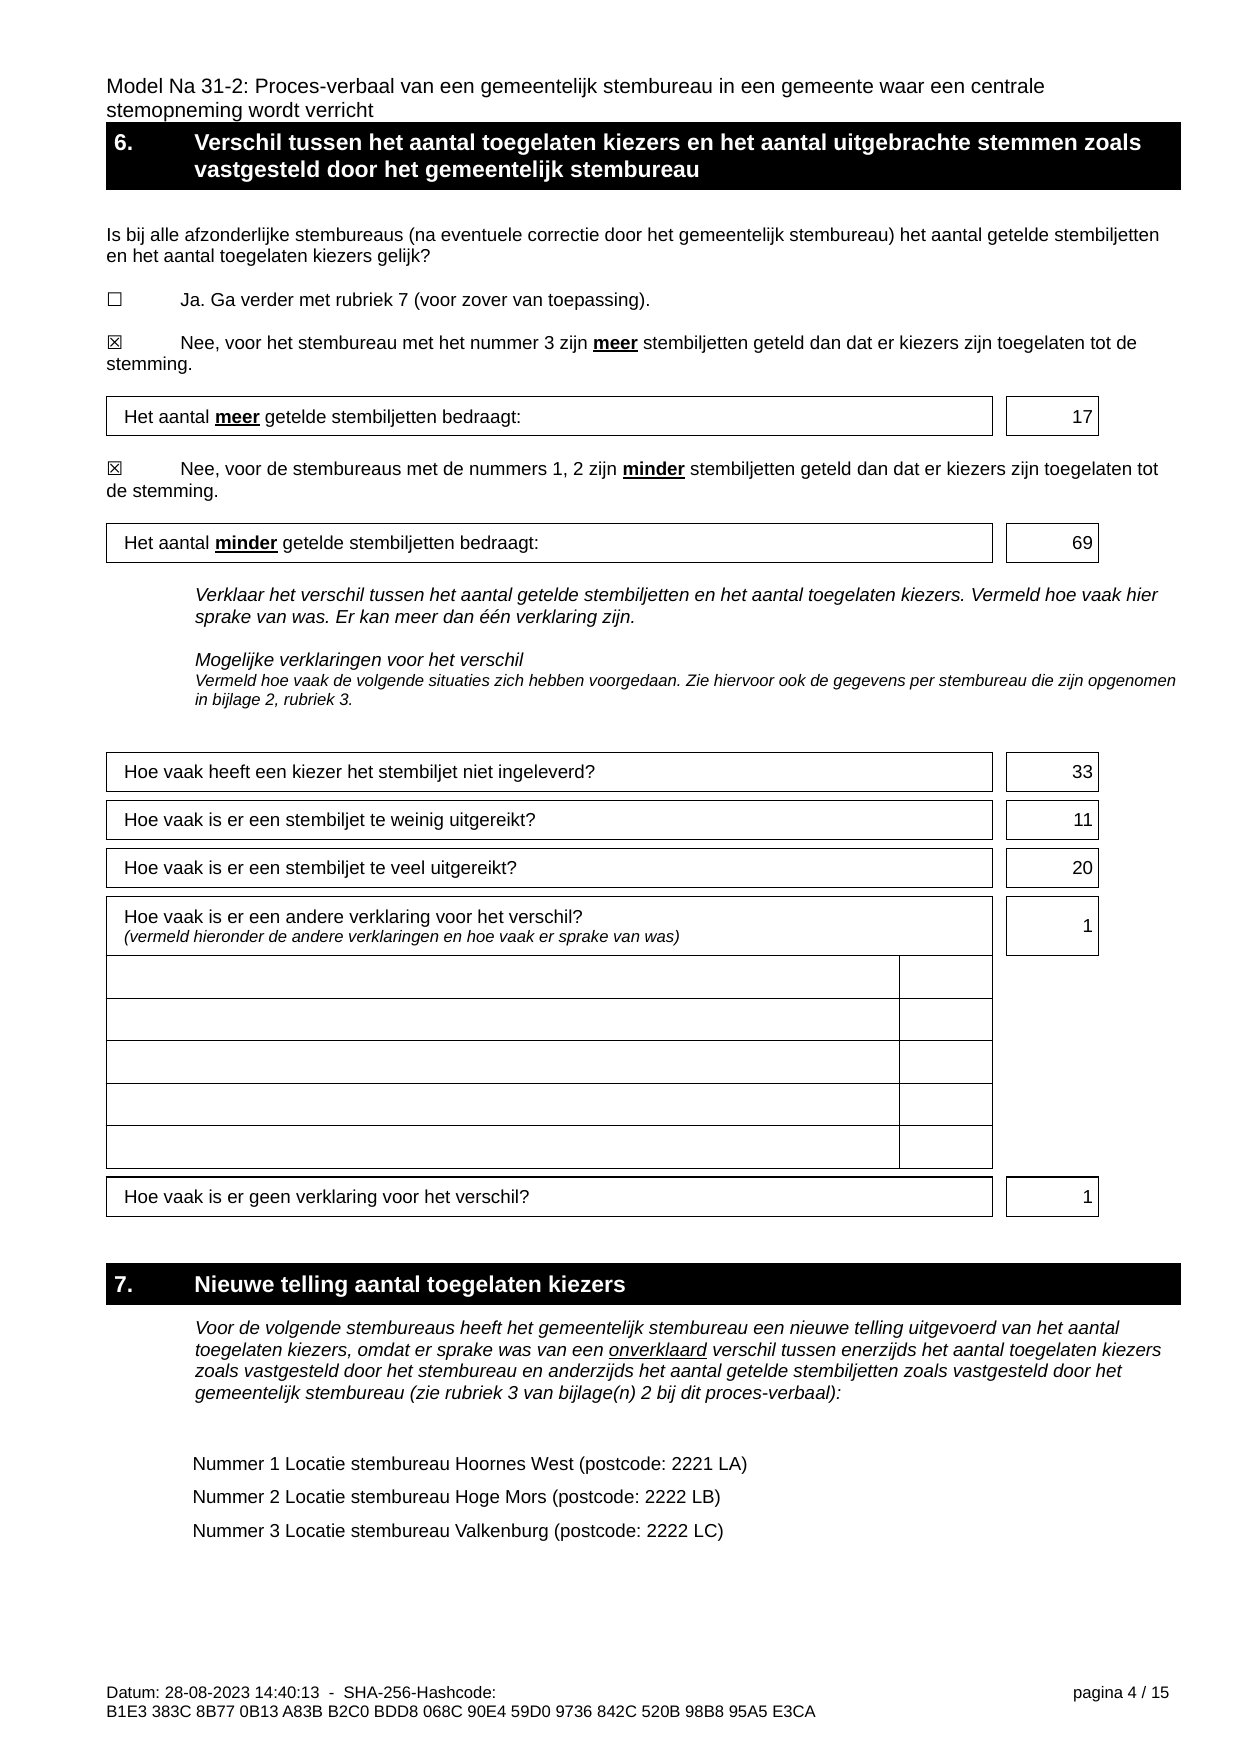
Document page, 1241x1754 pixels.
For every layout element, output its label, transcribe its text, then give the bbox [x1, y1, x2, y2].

table_cell 11 [1007, 801, 1098, 839]
table_cell [1007, 998, 1098, 1040]
table_header [1099, 396, 1181, 435]
table_cell [993, 1125, 1007, 1168]
table_cell [900, 1084, 992, 1125]
table_header [993, 396, 1006, 435]
table_cell [1099, 1083, 1181, 1125]
table_cell [993, 1176, 1006, 1216]
table_cell Hoe vaak is er een stembiljet te veel uitgereikt? [107, 849, 992, 887]
text ☒ Nee, voor de stembureaus met de nummers 1, 2 zijn minder stembiljetten geteld dan dat er kiezers zijn toegelaten tot de stemming. [106, 458, 1181, 501]
table_cell Nummer 2 Locatie stembureau Hoge Mors (postcode: 2222 LB) [192, 1480, 1181, 1513]
subtitle Nieuwe telling aantal toegelaten kiezers [111, 1268, 1177, 1300]
table_header [993, 752, 1006, 791]
table_cell [993, 1040, 1007, 1083]
table_cell [993, 955, 1007, 998]
table_cell [107, 956, 899, 998]
table_cell [107, 1126, 899, 1168]
table_cell [1099, 998, 1181, 1040]
table_cell [993, 800, 1006, 839]
table_cell Hoe vaak is er geen verklaring voor het verschil? [107, 1178, 992, 1216]
table_cell [1007, 1040, 1098, 1083]
text Verklaar het verschil tussen het aantal getelde stembiljetten en het aantal toegelaten kiezers. Vermeld hoe vaak hier sprake van was. Er kan meer dan één verklaring zijn. [195, 584, 1181, 627]
table_cell [993, 1083, 1007, 1125]
table_cell Nummer 3 Locatie stembureau Valkenburg (postcode: 2222 LC) [192, 1514, 1181, 1547]
table_cell [1099, 800, 1181, 839]
table_header Het aantal minder getelde stembiljetten bedraagt: [107, 524, 992, 562]
table_cell [106, 791, 1181, 800]
table_cell [1007, 1125, 1098, 1168]
text Voor de volgende stembureaus heeft het gemeentelijk stembureau een nieuwe telling uitgevoerd van het aantal toegelaten kiezers, omdat er sprake was van een onverklaard verschil tussen enerzijds het aantal toegelaten kiezers zoals vastgesteld door het stembureau en anderzijds het aantal getelde stembiljetten zoals vastgesteld door het gemeentelijk stembureau (zie rubriek 3 van bijlage(n) 2 bij dit proces-verbaal): [195, 1317, 1181, 1403]
table_cell [900, 999, 992, 1040]
table_header 33 [1007, 753, 1098, 791]
table_cell [1007, 956, 1098, 998]
table_cell [106, 1168, 1181, 1176]
table_cell 1 [1007, 897, 1098, 955]
text ☒ Nee, voor het stembureau met het nummer 3 zijn meer stembiljetten geteld dan dat er kiezers zijn toegelaten tot de stemming. [106, 332, 1181, 375]
table_cell [900, 1126, 992, 1168]
table_cell [900, 956, 992, 998]
table_cell [1099, 1125, 1181, 1168]
text Mogelijke verklaringen voor het verschil [195, 649, 1181, 671]
text Vermeld hoe vaak de volgende situaties zich hebben voorgedaan. Zie hiervoor ook de gegevens per stembureau die zijn opgenomen in bijlage 2, rubriek 3. [195, 671, 1181, 709]
table_cell [1099, 896, 1181, 955]
table_cell [1099, 955, 1181, 998]
table_header [1099, 523, 1181, 562]
table_cell [993, 848, 1006, 887]
table_cell [900, 1041, 992, 1083]
text ☐ Ja. Ga verder met rubriek 7 (voor zover van toepassing). [106, 288, 1181, 310]
table_header [993, 523, 1006, 562]
table_header Nummer 1 Locatie stembureau Hoornes West (postcode: 2221 LA) [192, 1447, 1181, 1480]
table_cell [106, 887, 1181, 896]
table_cell [993, 896, 1006, 955]
table_cell [1099, 848, 1181, 887]
table_cell Hoe vaak is er een stembiljet te weinig uitgereikt? [107, 801, 992, 839]
table_cell [107, 1041, 899, 1083]
table_cell [107, 1084, 899, 1125]
table_header [1099, 752, 1181, 791]
table_header Hoe vaak heeft een kiezer het stembiljet niet ingeleverd? [107, 753, 992, 791]
table_header Het aantal meer getelde stembiljetten bedraagt: [107, 397, 992, 435]
text Is bij alle afzonderlijke stembureaus (na eventuele correctie door het gemeentelijk stembureau) het aantal getelde stembiljetten en het aantal toegelaten kiezers gelijk? [106, 224, 1181, 267]
table_cell [1007, 1083, 1098, 1125]
table_cell 1 [1007, 1178, 1098, 1216]
table_cell Hoe vaak is er een andere verklaring voor het verschil? (vermeld hieronder de andere verklaringen en hoe vaak er sprake van was) [107, 897, 992, 955]
table_cell [106, 839, 1181, 848]
table_cell [1099, 1040, 1181, 1083]
table_cell 20 [1007, 849, 1098, 887]
table_header 69 [1007, 524, 1098, 562]
table_cell [107, 999, 899, 1040]
table_cell [993, 998, 1007, 1040]
table_header 17 [1007, 397, 1098, 435]
table_cell [1099, 1176, 1181, 1216]
subtitle Verschil tussen het aantal toegelaten kiezers en het aantal uitgebrachte stemmen zoals vastgesteld door het gemeentelijk stembureau [111, 127, 1177, 185]
